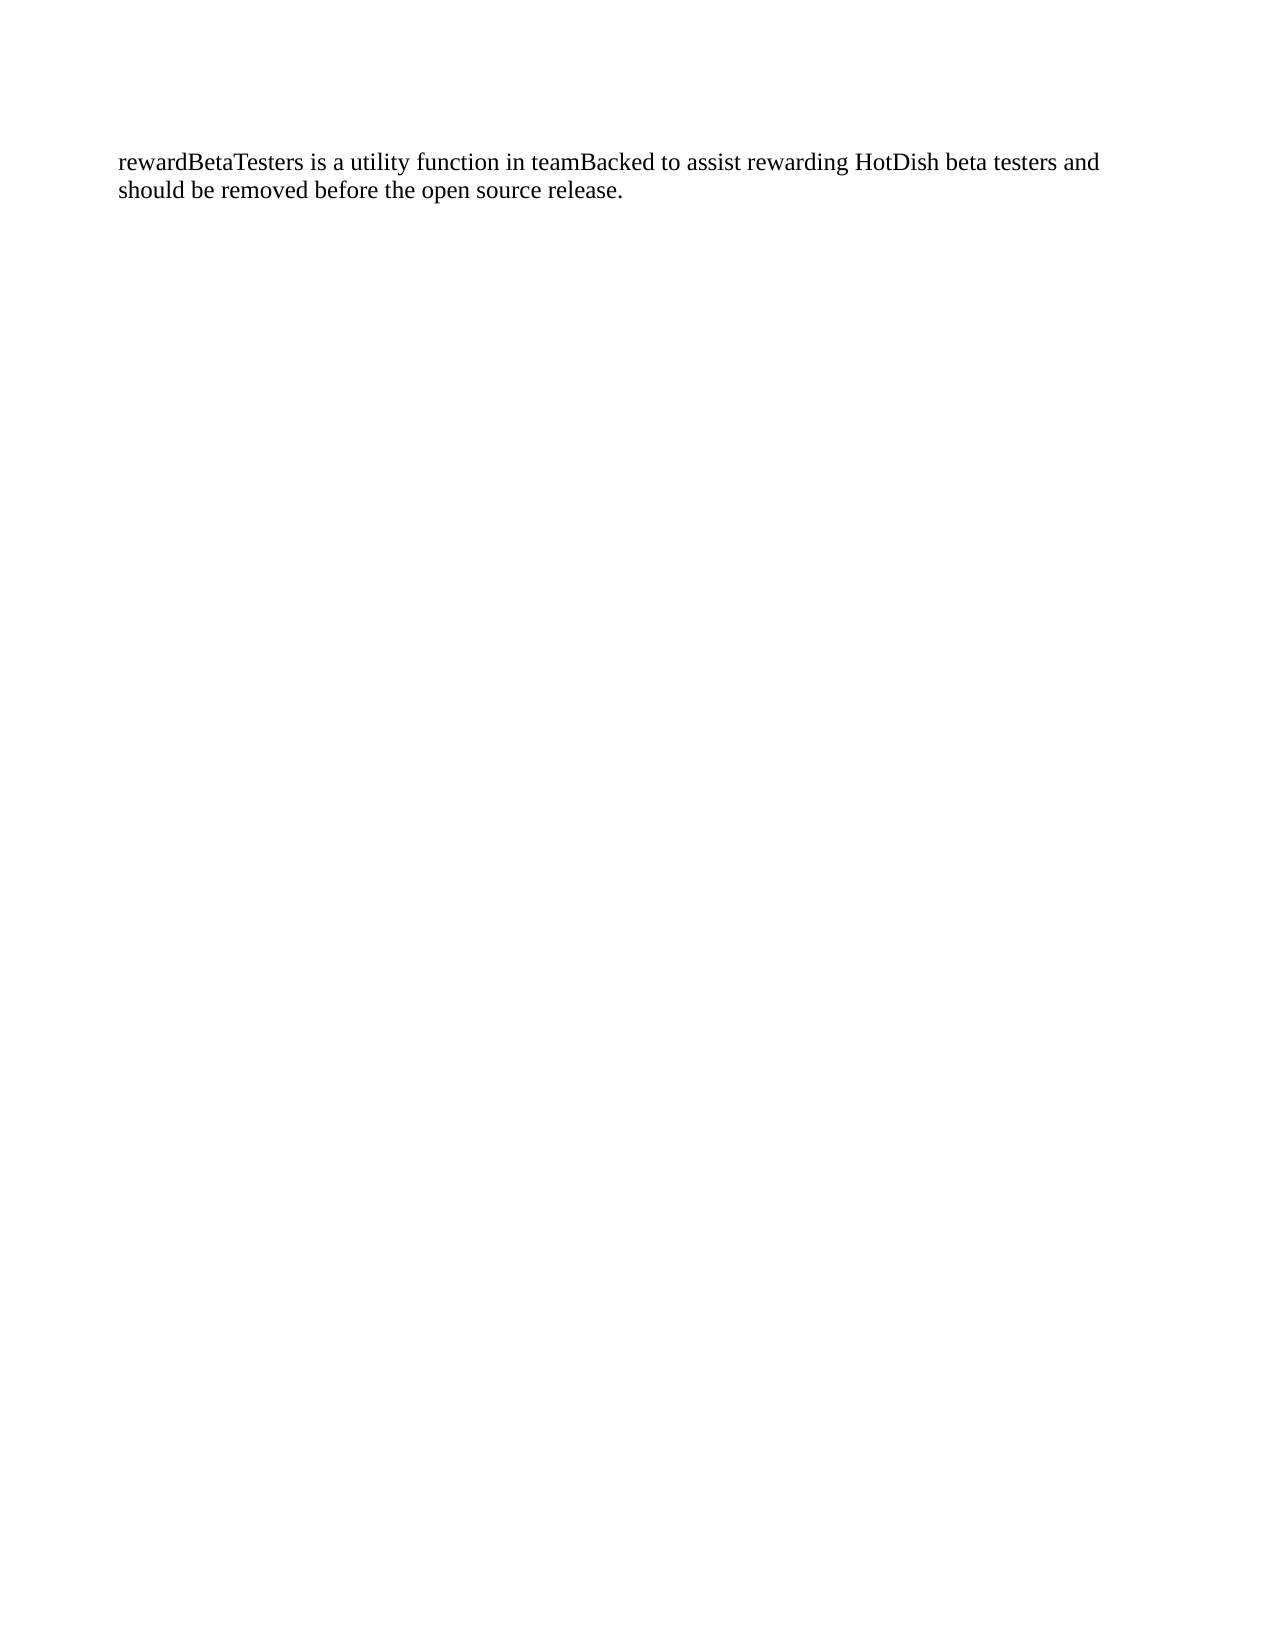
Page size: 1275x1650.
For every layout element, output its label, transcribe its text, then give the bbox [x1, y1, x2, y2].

text rewardBetaTesters is a utility function in teamBacked to assist rewarding HotDish beta testers and should be removed before the open source release. [118, 147, 1157, 204]
